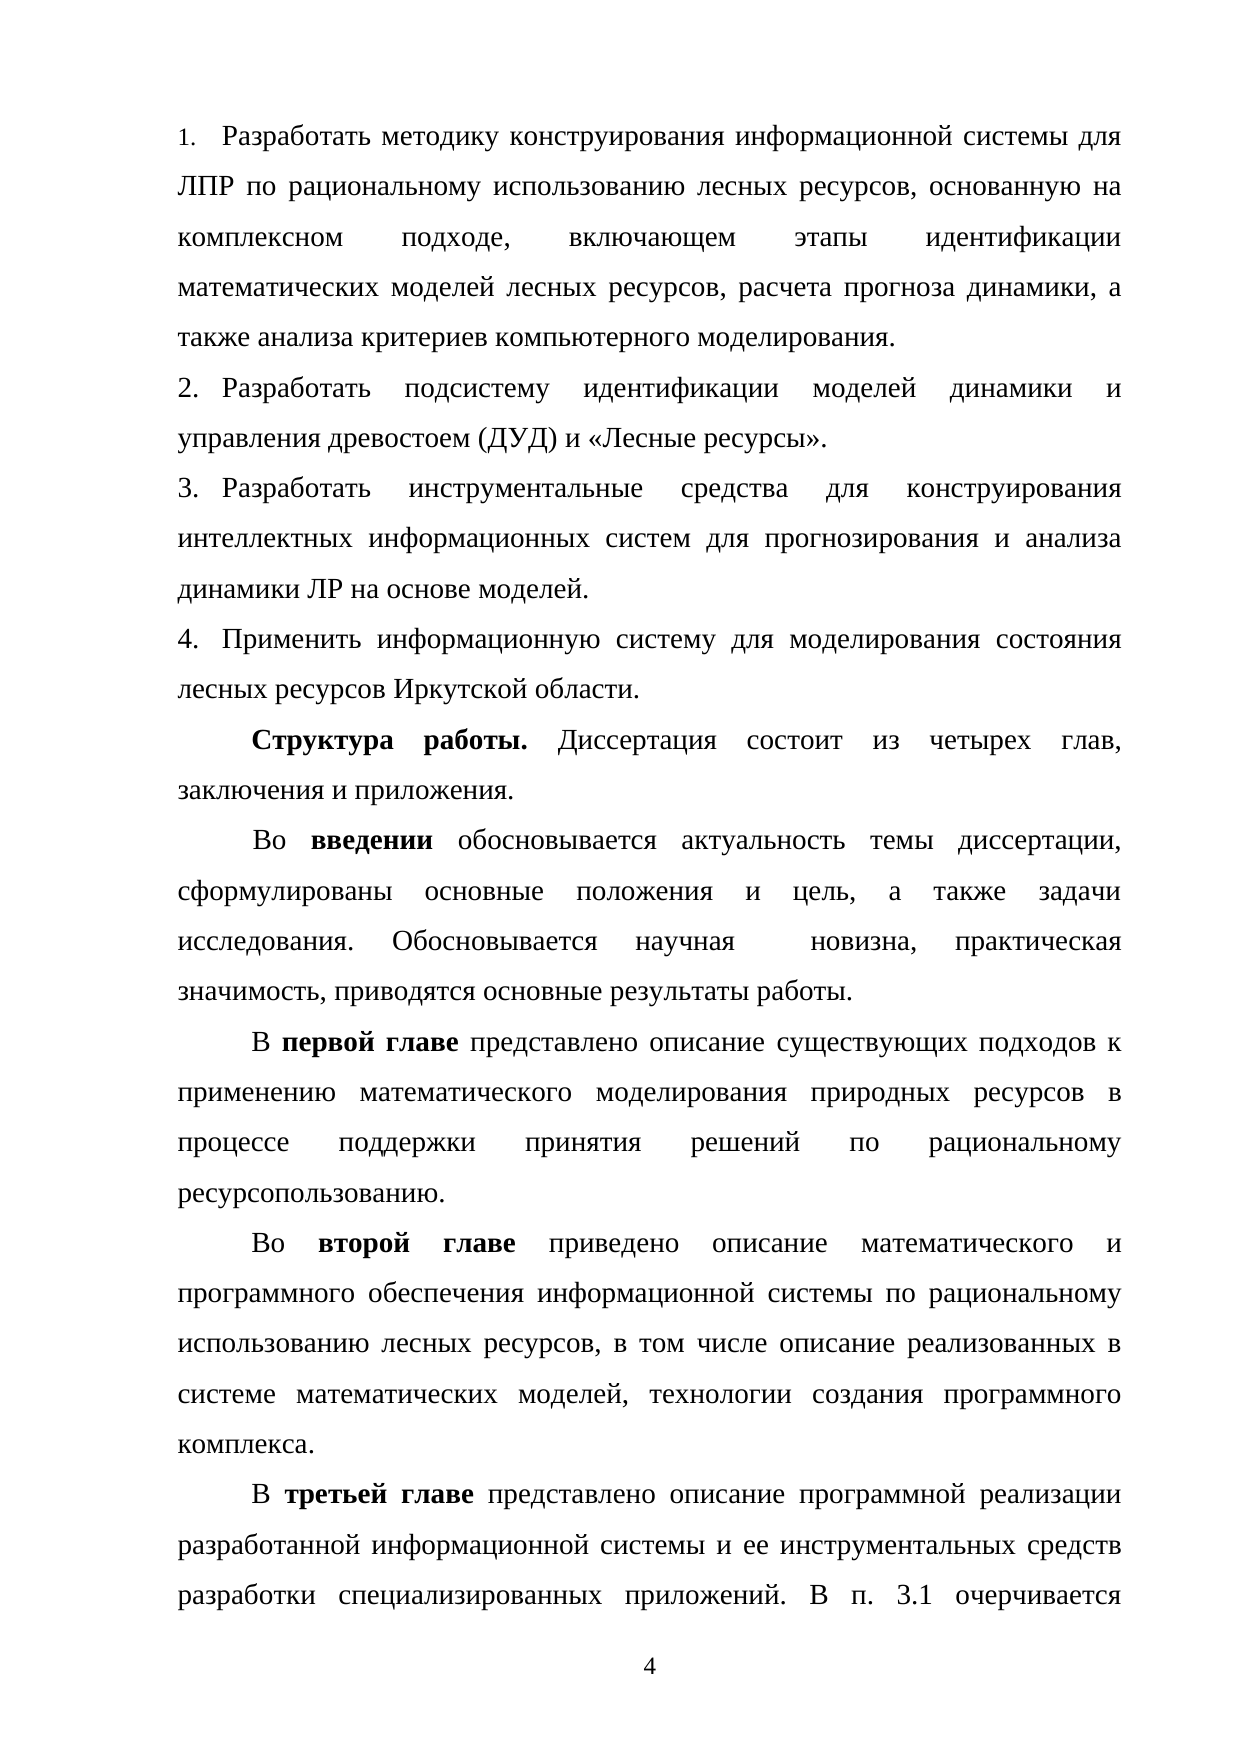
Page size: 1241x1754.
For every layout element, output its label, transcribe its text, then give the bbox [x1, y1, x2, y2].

text В первой главе представлено описание существующих подходов к применению математического моделирования природных ресурсов в процессе поддержки принятия решений по рациональному ресурсопользованию. [177, 1024, 1122, 1208]
list Разработать методику конструирования информационной системы для ЛПР по рациональному использованию лесных ресурсов, основанную на комплексном подходе, включающем этапы идентификации математических моделей лесных ресурсов, расчета прогноза динамики, а также анализа критериев компьютерного моделирования. [177, 118, 1122, 353]
list Применить информационную систему для моделирования состояния лесных ресурсов Иркутской области. [177, 621, 1122, 705]
text В третьей главе представлено описание программной реализации разработанной информационной системы и ее инструментальных средств разработки специализированных приложений. В п. 3.1 очерчивается [177, 1477, 1122, 1611]
text Во введении обосновывается актуальность темы диссертации, сформулированы основные положения и цель, а также задачи исследования. Обосновывается научная новизна, практическая значимость, приводятся основные результаты работы. [177, 822, 1122, 1007]
text Во второй главе приведено описание математического и программного обеспечения информационной системы по рациональному использованию лесных ресурсов, в том числе описание реализованных в системе математических моделей, технологии создания программного комплекса. [177, 1225, 1122, 1460]
text Структура работы. Диссертация состоит из четырех глав, заключения и приложения. [177, 722, 1122, 806]
list Разработать инструментальные средства для конструирования интеллектных информационных систем для прогнозирования и анализа динамики ЛР на основе моделей. [177, 470, 1122, 604]
list Разработать подсистему идентификации моделей динамики и управления древостоем (ДУД) и «Лесные ресурсы». [177, 370, 1122, 453]
